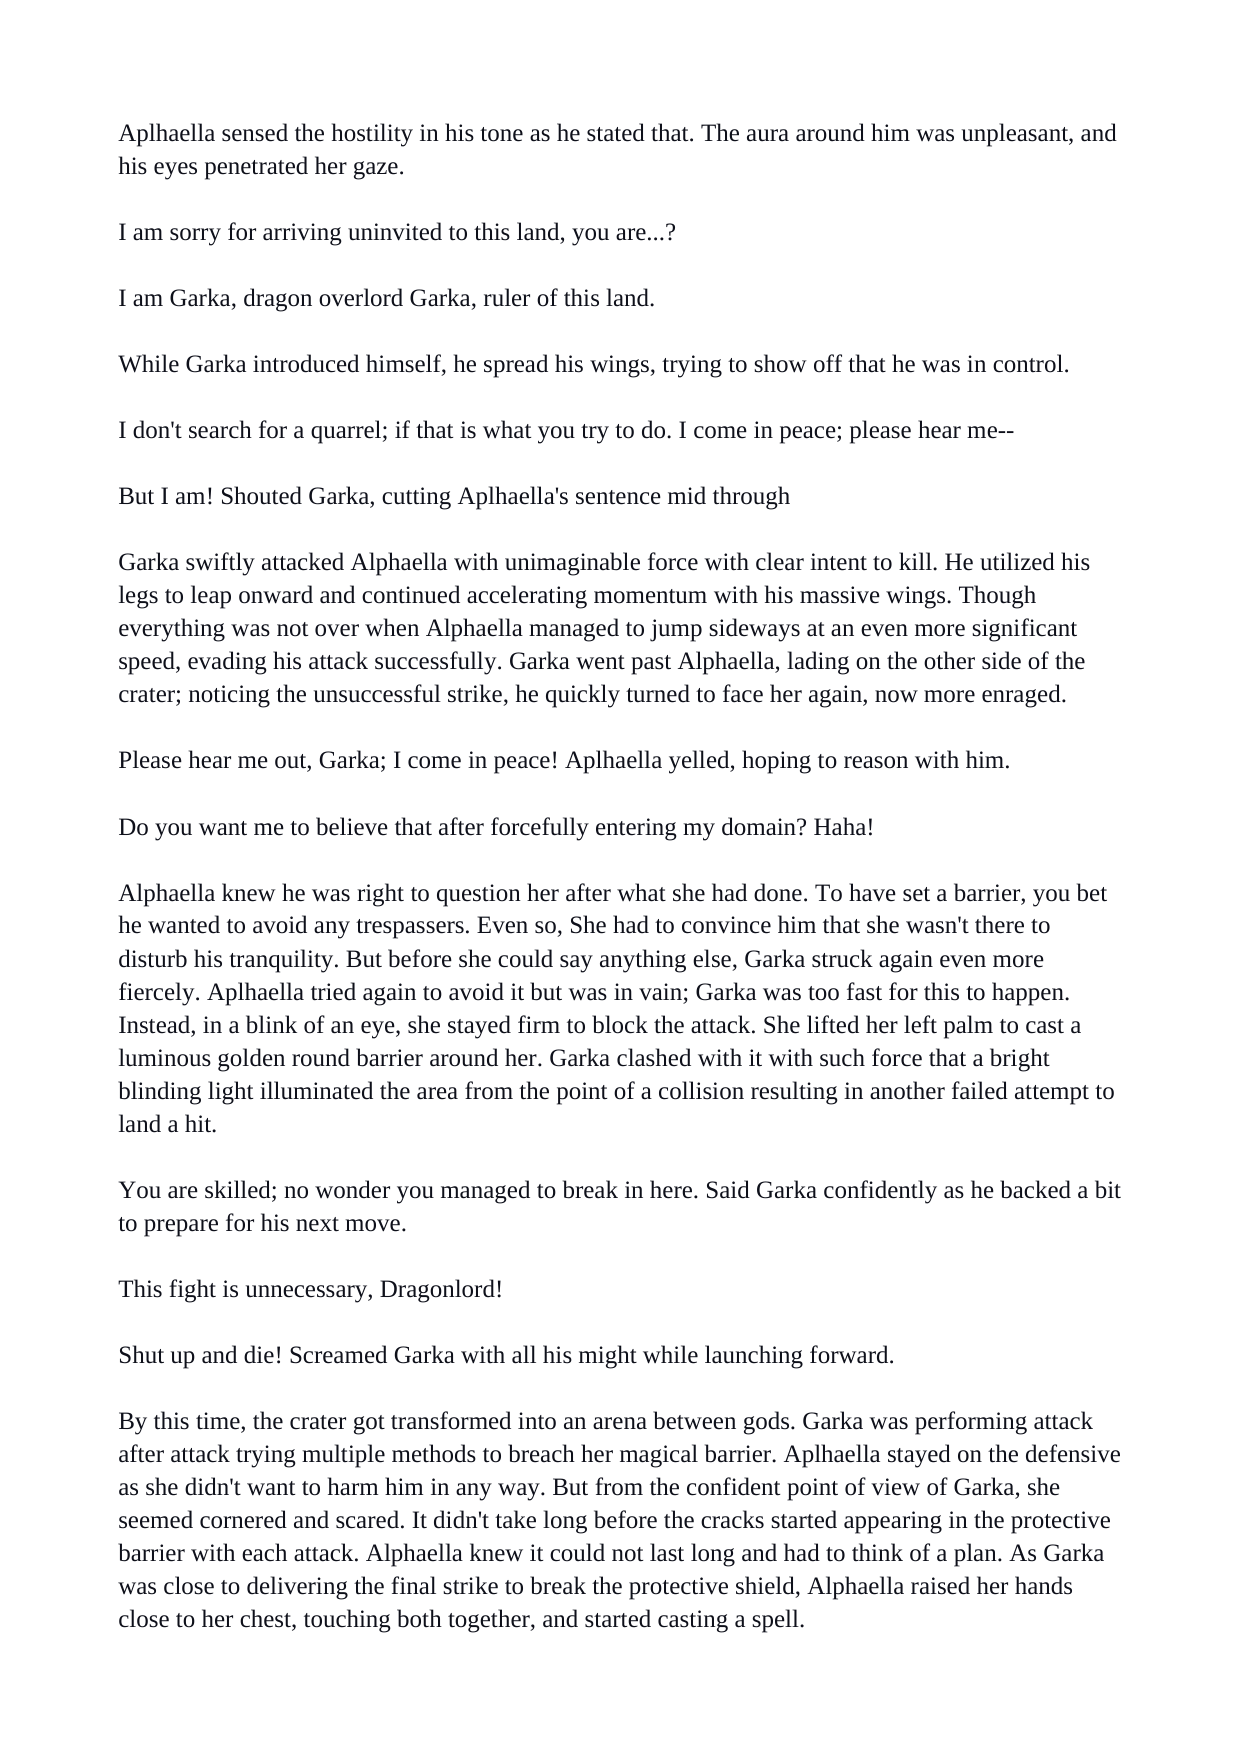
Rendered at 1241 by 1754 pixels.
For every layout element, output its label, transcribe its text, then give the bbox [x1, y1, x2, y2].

text By this time, the crater got transformed into an arena between gods. Garka was performing attack after attack trying multiple methods to breach her magical barrier. Aplhaella stayed on the defensive as she didn't want to harm him in any way. But from the confident point of view of Garka, she seemed cornered and scared. It didn't take long before the cracks started appearing in the protective barrier with each attack. Alphaella knew it could not last long and had to think of a plan. As Garka was close to delivering the final strike to break the protective shield, Alphaella raised her hands close to her chest, touching both together, and started casting a spell. [118, 1406, 1122, 1633]
text Shut up and die! Screamed Garka with all his might while launching forward. [118, 1340, 1122, 1369]
text While Garka introduced himself, he spread his wings, trying to show off that he was in control. [118, 349, 1122, 378]
text I am Garka, dragon overlord Garka, ruler of this land. [118, 283, 1122, 312]
text I am sorry for arriving uninvited to this land, you are...? [118, 217, 1122, 246]
text Garka swiftly attacked Alphaella with unimaginable force with clear intent to kill. He utilized his legs to leap onward and continued accelerating momentum with his massive wings. Though everything was not over when Alphaella managed to jump sideways at an even more significant speed, evading his attack successfully. Garka went past Alphaella, lading on the other side of the crater; noticing the unsuccessful strike, he quickly turned to face her again, now more enraged. [118, 547, 1122, 708]
text This fight is unnecessary, Dragonlord! [118, 1274, 1122, 1303]
text Alphaella knew he was right to question her after what she had done. To have set a barrier, you bet he wanted to avoid any trespassers. Even so, She had to convince him that she wasn't there to disturb his tranquility. But before she could say anything else, Garka struck again even more fiercely. Aplhaella tried again to avoid it but was in vain; Garka was too fast for this to happen. Instead, in a blink of an eye, she stayed firm to block the attack. She lifted her left palm to cast a luminous golden round barrier around her. Garka clashed with it with such force that a bright blinding light illuminated the area from the point of a collision resulting in another failed attempt to land a hit. [118, 878, 1122, 1137]
text Please hear me out, Garka; I come in peace! Aplhaella yelled, hoping to reason with him. [118, 746, 1122, 774]
text I don't search for a quarrel; if that is what you try to do. I come in peace; please hear me-- [118, 415, 1122, 444]
text You are skilled; no wonder you managed to break in here. Said Garka confidently as he backed a bit to prepare for his next move. [118, 1175, 1122, 1237]
text But I am! Shouted Garka, cutting Aplhaella's sentence mid through [118, 481, 1122, 510]
text Aplhaella sensed the hostility in his tone as he stated that. The aura around him was unpleasant, and his eyes penetrated her gaze. [118, 118, 1122, 180]
text Do you want me to believe that after forcefully entering my domain? Haha! [118, 812, 1122, 840]
